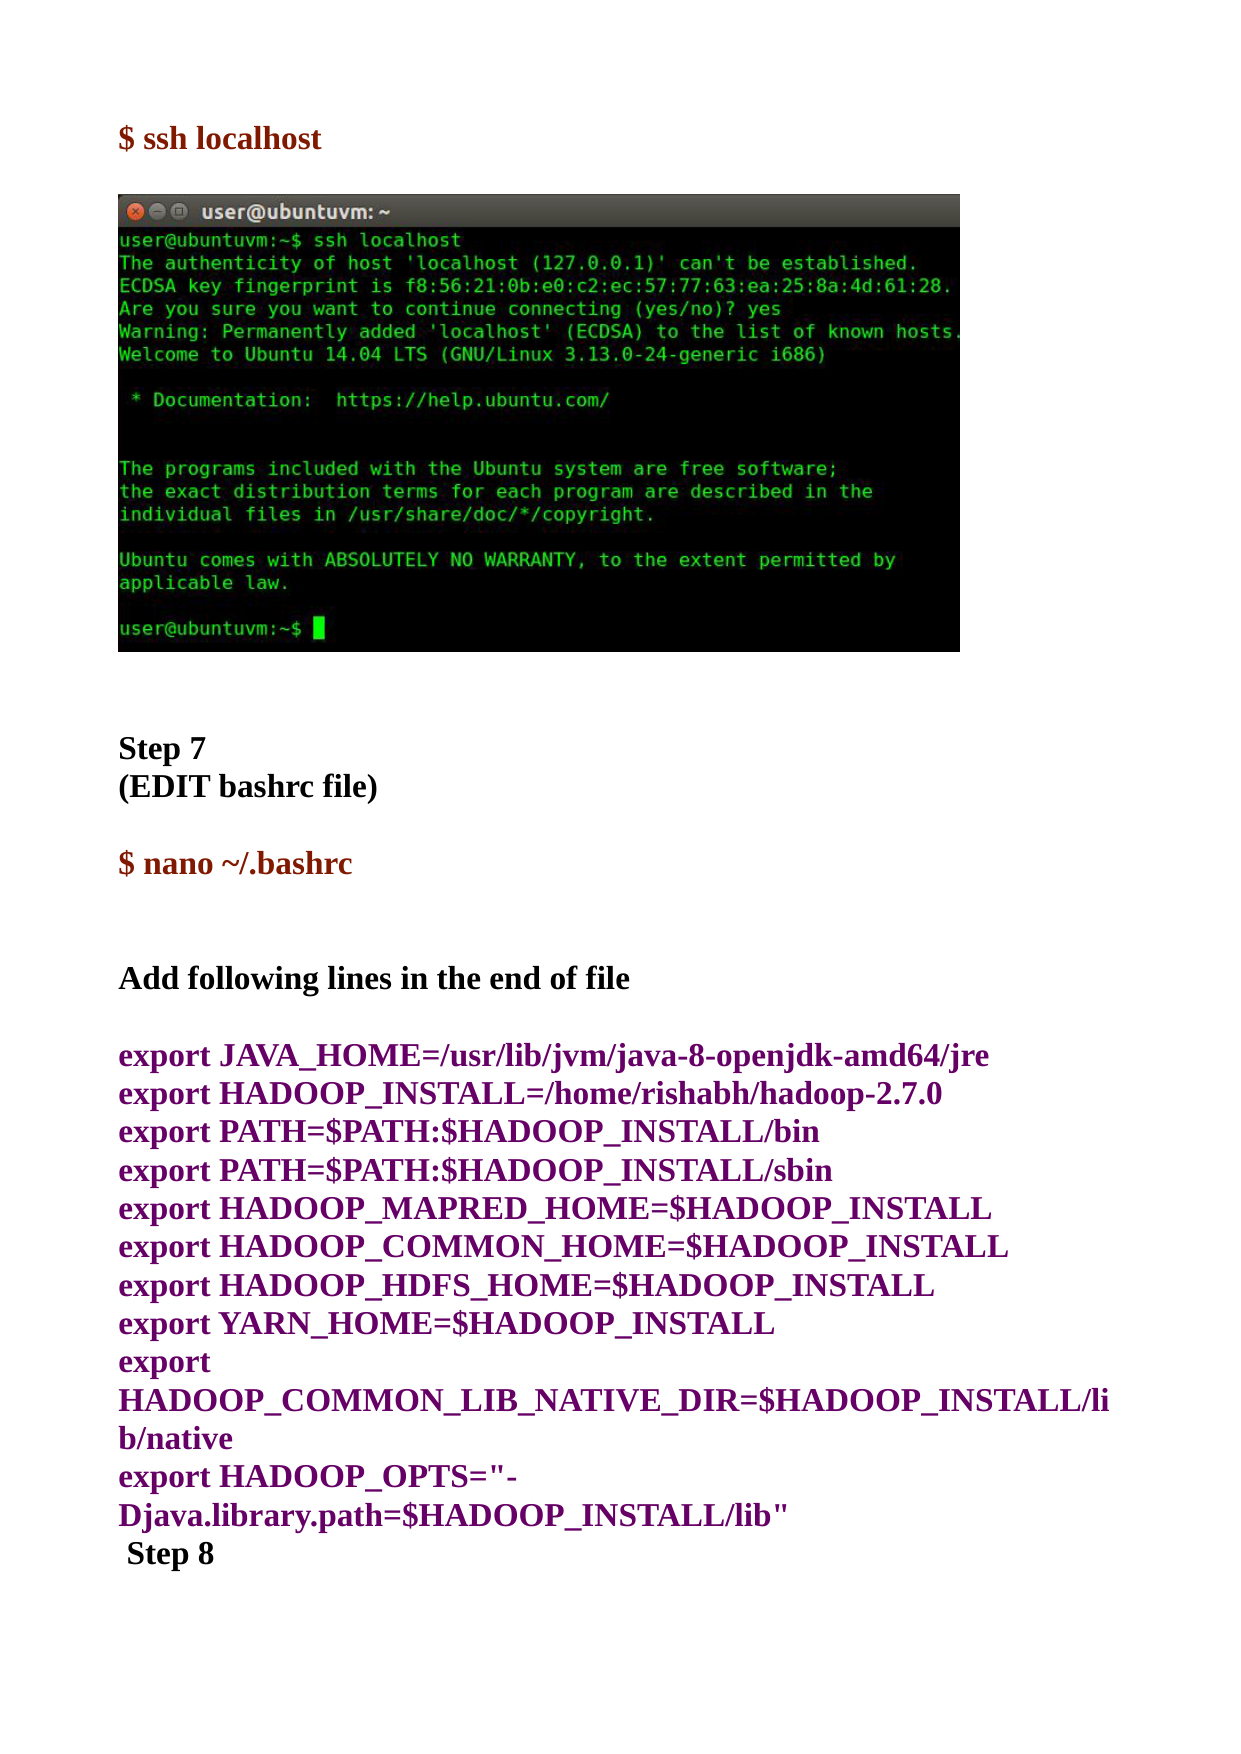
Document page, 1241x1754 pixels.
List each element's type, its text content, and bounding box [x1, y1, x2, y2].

text Add following lines in the end of file [118, 958, 1122, 997]
text $ ssh localhost [118, 118, 1122, 156]
text export PATH=$PATH:$HADOOP_INSTALL/sbin [118, 1150, 1122, 1188]
text export HADOOP_COMMON_HOME=$HADOOP_INSTALL [118, 1227, 1122, 1265]
text export HADOOP_MAPRED_HOME=$HADOOP_INSTALL [118, 1188, 1122, 1227]
text export PATH=$PATH:$HADOOP_INSTALL/bin [118, 1112, 1122, 1150]
text export HADOOP_OPTS="-Djava.library.path=$HADOOP_INSTALL/lib" [118, 1457, 1122, 1533]
text export YARN_HOME=$HADOOP_INSTALL [118, 1303, 1122, 1342]
text export HADOOP_HDFS_HOME=$HADOOP_INSTALL [118, 1265, 1122, 1303]
text export JAVA_HOME=/usr/lib/jvm/java-8-openjdk-amd64/jre [118, 1035, 1122, 1073]
text export HADOOP_COMMON_LIB_NATIVE_DIR=$HADOOP_INSTALL/lib/native [118, 1342, 1122, 1457]
text (EDIT bashrc file) [118, 767, 1122, 805]
text $ nano ~/.bashrc [118, 843, 1122, 882]
text Step 7 [118, 728, 1122, 767]
text Step 8 [118, 1533, 1122, 1572]
text export HADOOP_INSTALL=/home/rishabh/hadoop-2.7.0 [118, 1073, 1122, 1112]
